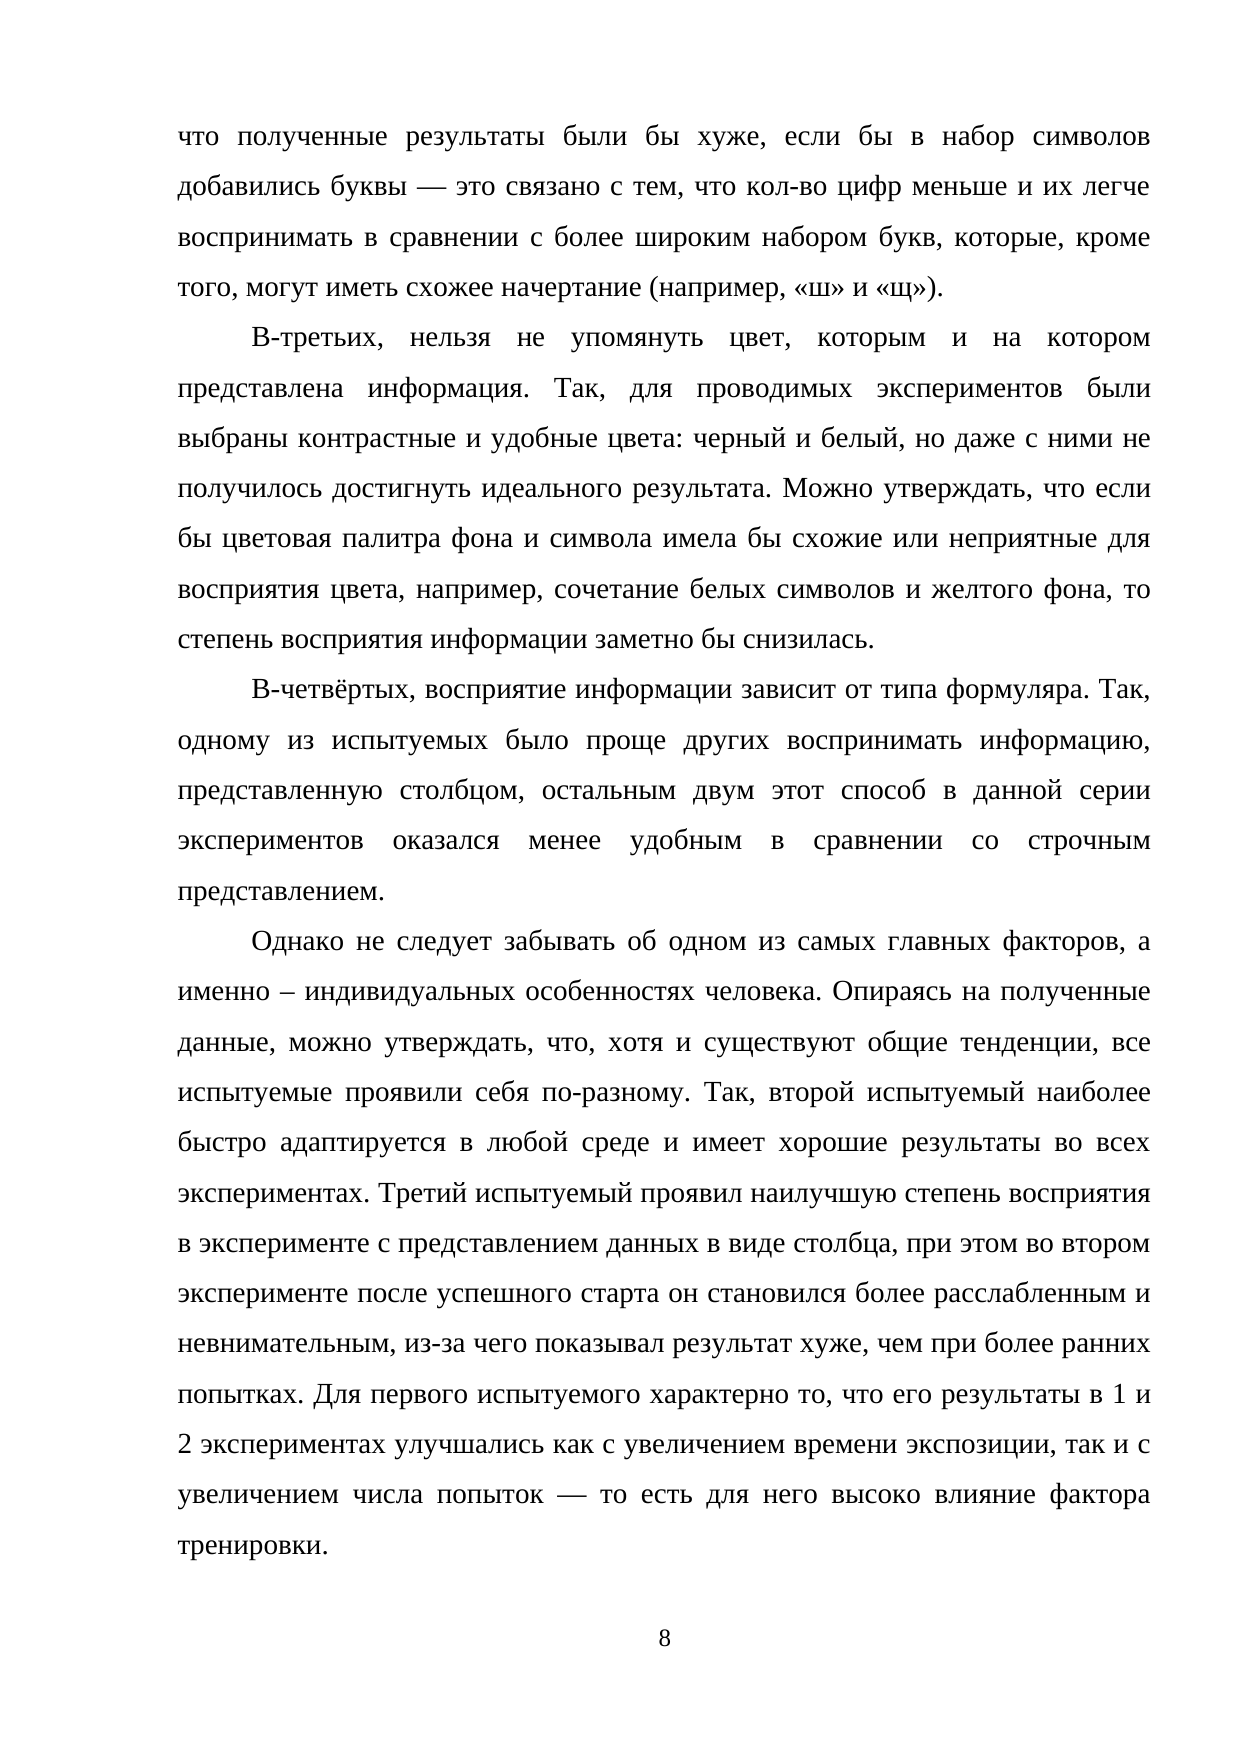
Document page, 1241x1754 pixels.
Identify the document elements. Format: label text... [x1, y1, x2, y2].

text Однако не следует забывать об одном из самых главных факторов, а именно – индивидуальных особенностях человека. Опираясь на полученные данные, можно утверждать, что, хотя и существуют общие тенденции, все испытуемые проявили себя по-разному. Так, второй испытуемый наиболее быстро адаптируется в любой среде и имеет хорошие результаты во всех экспериментах. Третий испытуемый проявил наилучшую степень восприятия в эксперименте с представлением данных в виде столбца, при этом во втором эксперименте после успешного старта он становился более расслабленным и невнимательным, из-за чего показывал результат хуже, чем при более ранних попытках. Для первого испытуемого характерно то, что его результаты в 1 и 2 экспериментах улучшались как с увеличением времени экспозиции, так и с увеличением числа попыток — то есть для него высоко влияние фактора тренировки. [177, 923, 1152, 1560]
text В-четвёртых, восприятие информации зависит от типа формуляра. Так, одному из испытуемых было проще других воспринимать информацию, представленную столбцом, остальным двум этот способ в данной серии экспериментов оказался менее удобным в сравнении со строчным представлением. [177, 672, 1152, 906]
text В-третьих, нельзя не упомянуть цвет, которым и на котором представлена информация. Так, для проводимых экспериментов были выбраны контрастные и удобные цвета: черный и белый, но даже с ними не получилось достигнуть идеального результата. Можно утверждать, что если бы цветовая палитра фона и символа имела бы схожие или неприятные для восприятия цвета, например, сочетание белых символов и желтого фона, то степень восприятия информации заметно бы снизилась. [177, 319, 1152, 655]
text что полученные результаты были бы хуже, если бы в набор символов добавились буквы — это связано с тем, что кол-во цифр меньше и их легче воспринимать в сравнении с более широким набором букв, которые, кроме того, могут иметь схожее начертание (например, «ш» и «щ»). [177, 118, 1152, 303]
